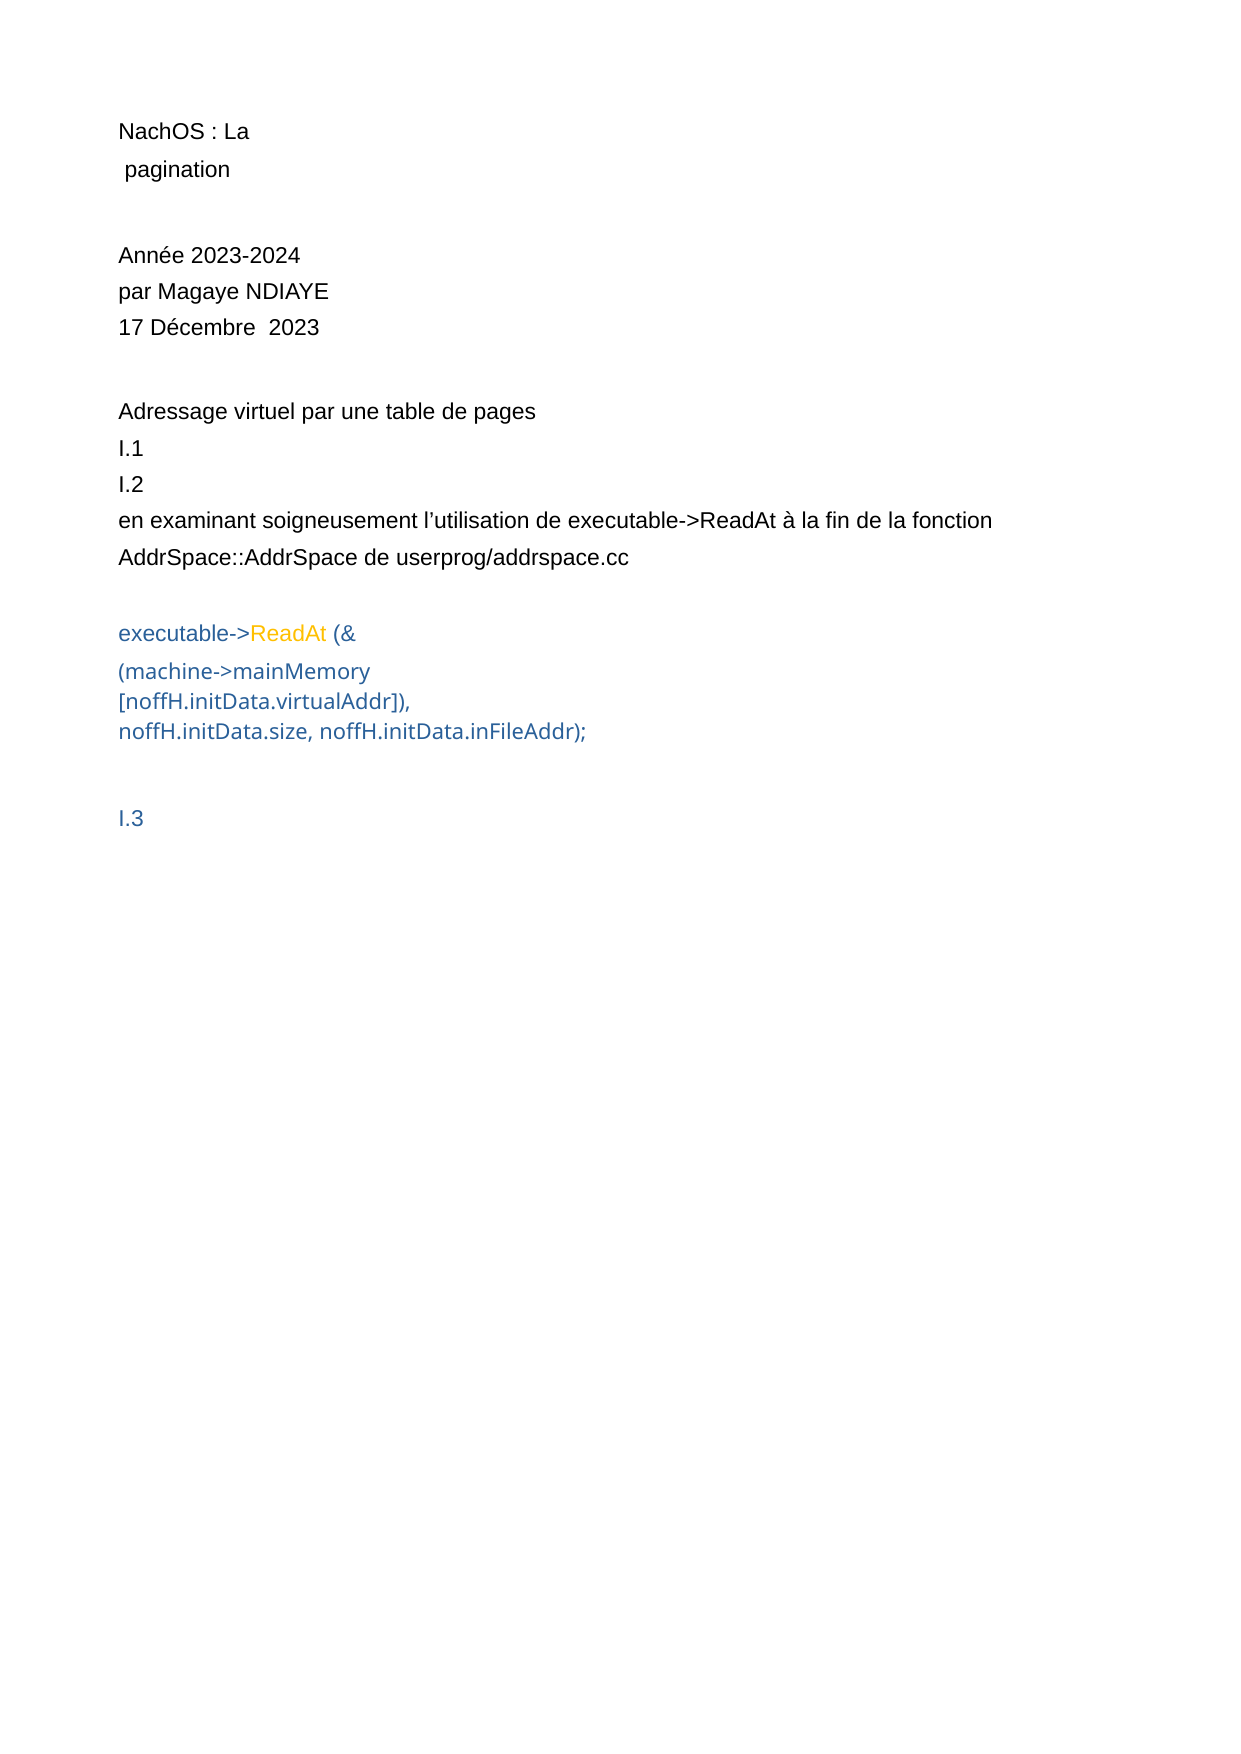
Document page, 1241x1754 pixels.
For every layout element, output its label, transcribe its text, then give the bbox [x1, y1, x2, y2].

text par Magaye NDIAYE [118, 278, 1122, 304]
text 17 Décembre 2023 [118, 314, 1122, 341]
text I.3 [118, 805, 1122, 831]
text Adressage virtuel par une table de pages [118, 398, 1122, 425]
text executable->ReadAt (& [118, 620, 1122, 646]
text pagination [118, 154, 1122, 183]
text NachOS : La [118, 118, 1122, 144]
text (machine->mainMemory [118, 656, 1122, 686]
text noffH.initData.size, noffH.initData.inFileAddr); [118, 716, 1122, 745]
text en examinant soigneusement l’utilisation de executable->ReadAt à la fin de la fonction AddrSpace::AddrSpace de userprog/addrspace.cc [118, 507, 1122, 570]
text I.2 [118, 471, 1122, 497]
text Année 2023-2024 [118, 242, 1122, 268]
text I.1 [118, 435, 1122, 461]
text [noffH.initData.virtualAddr]), [118, 686, 1122, 716]
